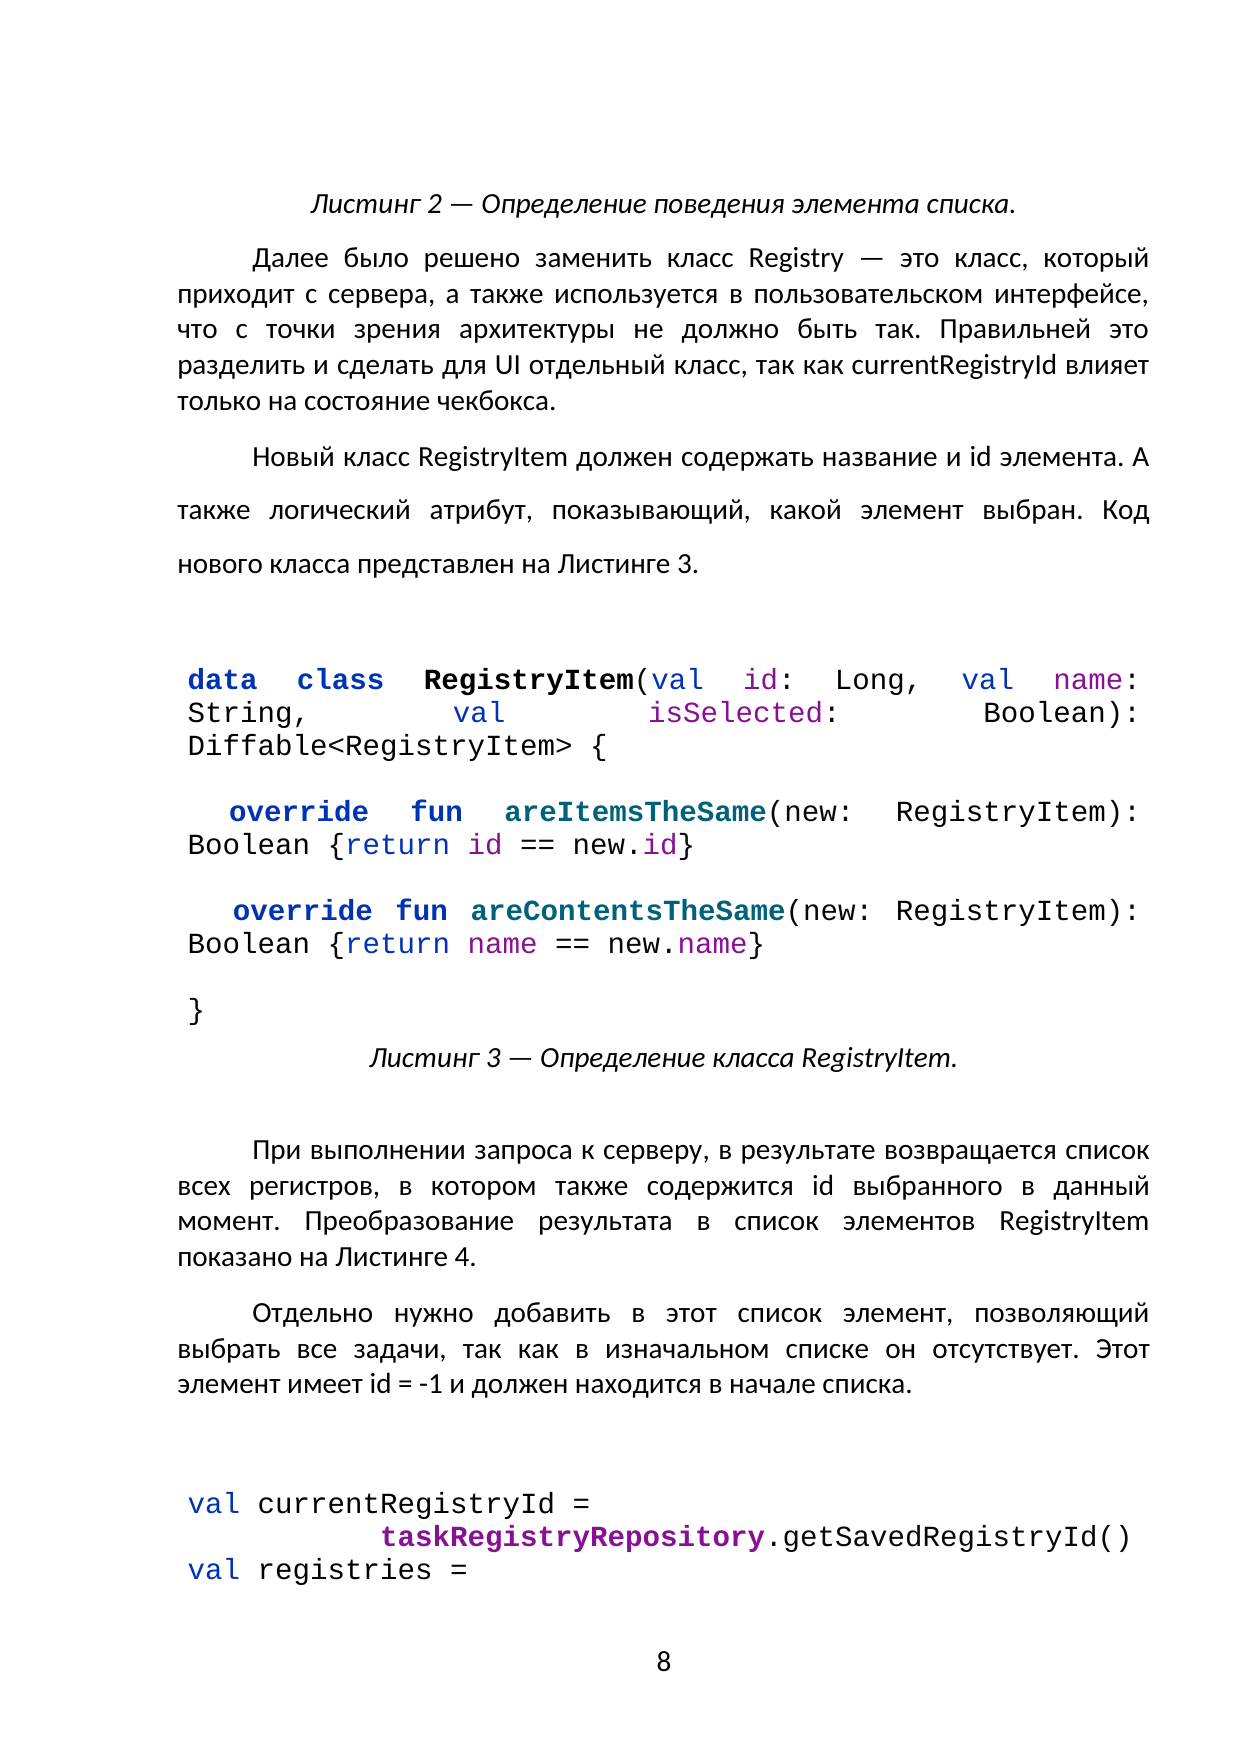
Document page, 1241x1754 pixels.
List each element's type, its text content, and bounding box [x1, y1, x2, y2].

text Новый класс RegistryItem должен содержать название и id элемента. А также логический атрибут, показывающий, какой элемент выбран. Код нового класса представлен на Листинге 3. [177, 438, 1151, 581]
text Листинг 2 — Определение поведения элемента списка. [177, 186, 1151, 221]
table_header data class RegistryItem(val id: Long, val name: String, val isSelected: Boolean): Diffable<RegistryItem> { override fun areItemsTheSame(new: RegistryItem): Boolean {return id == new.id} override fun areContentsTheSame(new: RegistryItem): Boolean {return name == new.name} } [177, 655, 1151, 1039]
text При выполнении запроса к серверу, в результате возвращается список всех регистров, в котором также содержится id выбранного в данный момент. Преобразование результата в список элементов RegistryItem показано на Листинге 4. [177, 1131, 1151, 1273]
text Листинг 3 — Определение класса RegistryItem. [177, 1039, 1151, 1074]
text Далее было решено заменить класс Registry — это класс, который приходит с сервера, а также используется в пользовательском интерфейсе, что с точки зрения архитектуры не должно быть так. Правильней это разделить и сделать для UI отдельный класс, так как currentRegistryId влияет только на состояние чекбокса. [177, 239, 1151, 417]
text Отдельно нужно добавить в этот список элемент, позволяющий выбрать все задачи, так как в изначальном списке он отсутствует. Этот элемент имеет id = -1 и должен находится в начале списка. [177, 1294, 1151, 1401]
table_header val currentRegistryId = taskRegistryRepository.getSavedRegistryId() val registries = [177, 1479, 1151, 1598]
